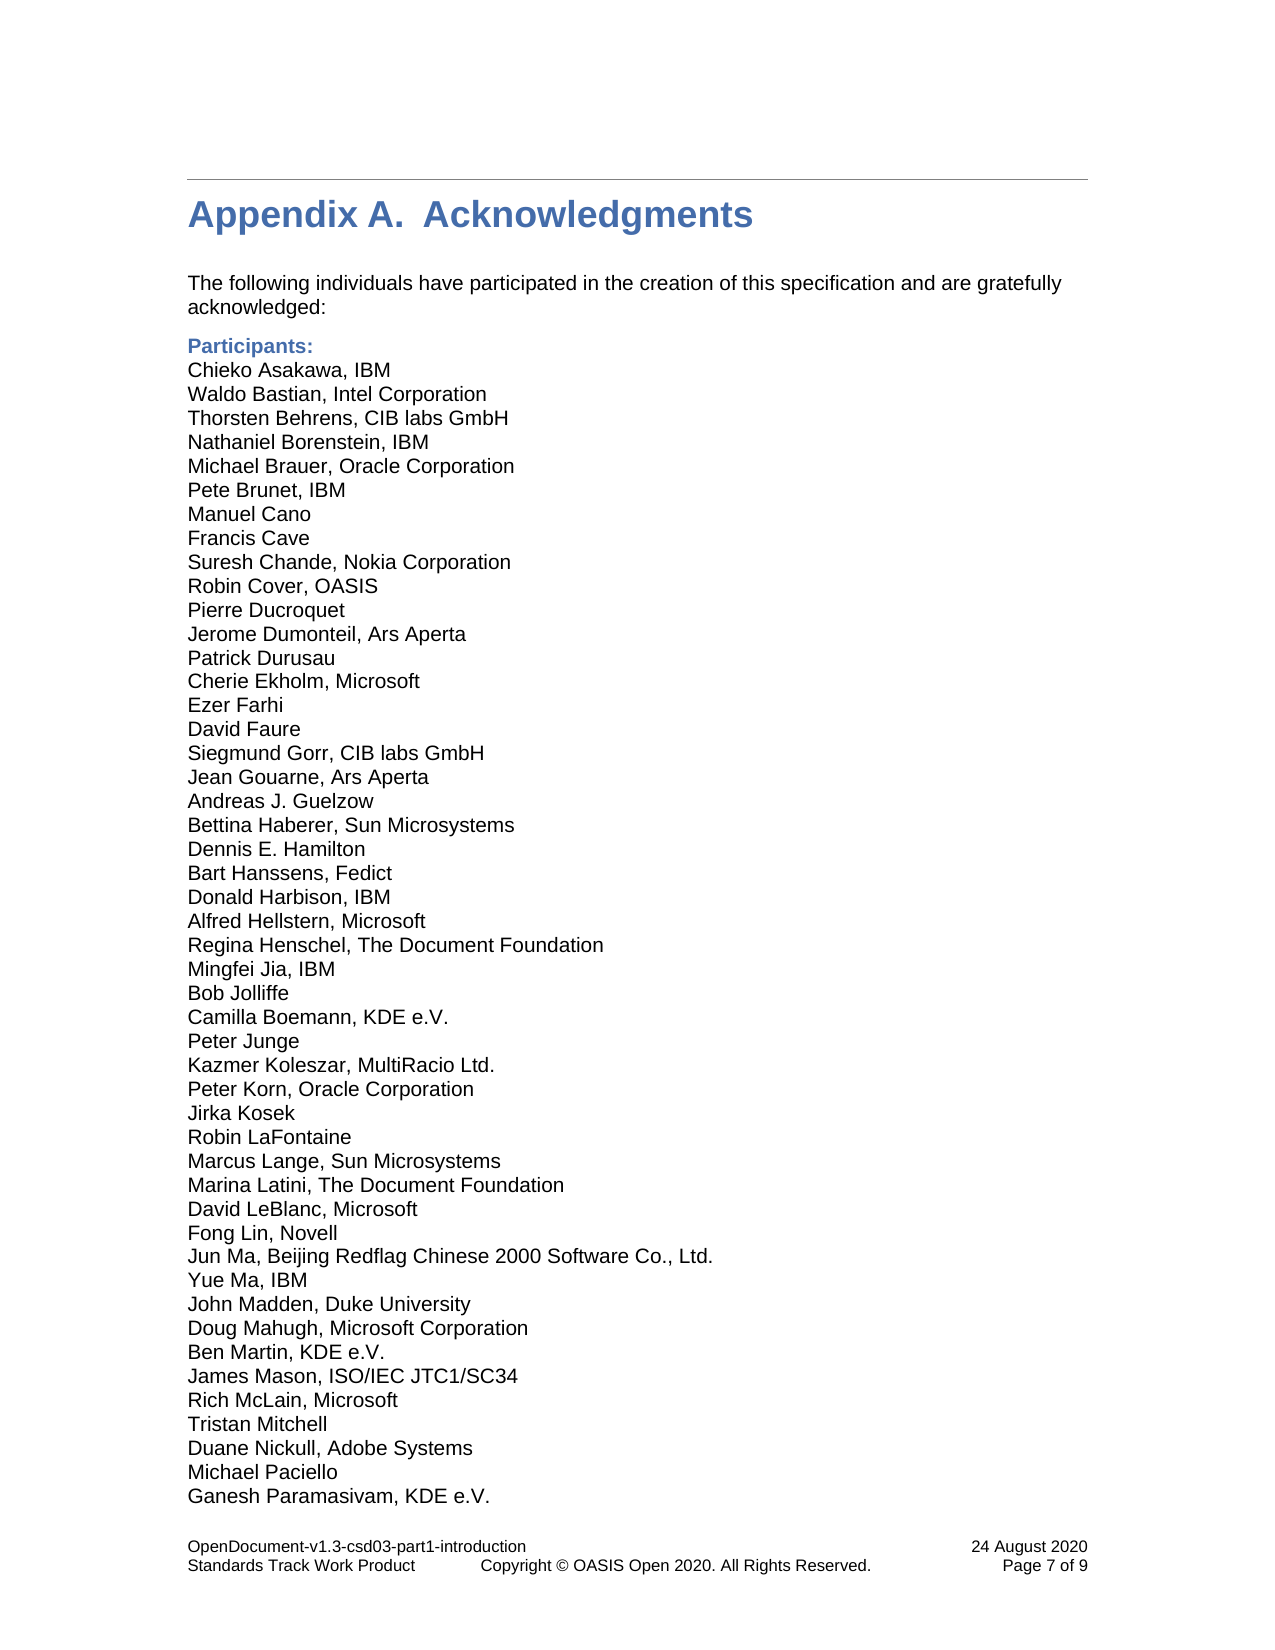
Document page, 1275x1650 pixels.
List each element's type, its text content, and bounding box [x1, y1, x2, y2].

text The following individuals have participated in the creation of this specification and are gratefully acknowledged: [187, 271, 1088, 319]
text Ben Martin, KDE e.V. [187, 1340, 1088, 1364]
text Thorsten Behrens, CIB labs GmbH [187, 406, 1088, 430]
text Jirka Kosek [187, 1101, 1088, 1124]
text Manuel Cano [187, 502, 1088, 526]
text Peter Korn, Oracle Corporation [187, 1077, 1088, 1101]
text Robin LaFontaine [187, 1124, 1088, 1148]
text Robin Cover, OASIS [187, 573, 1088, 597]
text Siegmund Gorr, CIB labs GmbH [187, 741, 1088, 765]
text Regina Henschel, The Document Foundation [187, 933, 1088, 957]
text Yue Ma, IBM [187, 1268, 1088, 1292]
text Suresh Chande, Nokia Corporation [187, 549, 1088, 573]
text Waldo Bastian, Intel Corporation [187, 382, 1088, 406]
text Alfred Hellstern, Microsoft [187, 909, 1088, 933]
subtitle Acknowledgments [187, 180, 1088, 236]
text Tristan Mitchell [187, 1412, 1088, 1436]
text Rich McLain, Microsoft [187, 1388, 1088, 1412]
text Fong Lin, Novell [187, 1220, 1088, 1244]
text Marina Latini, The Document Foundation [187, 1172, 1088, 1196]
text Duane Nickull, Adobe Systems [187, 1436, 1088, 1460]
text James Mason, ISO/IEC JTC1/SC34 [187, 1364, 1088, 1388]
text Jerome Dumonteil, Ars Aperta [187, 621, 1088, 645]
text Ezer Farhi [187, 693, 1088, 717]
text David Faure [187, 717, 1088, 741]
text Camilla Boemann, KDE e.V. [187, 1005, 1088, 1029]
text Peter Junge [187, 1029, 1088, 1053]
text Ganesh Paramasivam, KDE e.V. [187, 1484, 1088, 1508]
text Bart Hanssens, Fedict [187, 861, 1088, 885]
text Andreas J. Guelzow [187, 789, 1088, 813]
text Bob Jolliffe [187, 981, 1088, 1005]
text Michael Paciello [187, 1460, 1088, 1484]
text David LeBlanc, Microsoft [187, 1196, 1088, 1220]
text Pete Brunet, IBM [187, 478, 1088, 502]
text Marcus Lange, Sun Microsystems [187, 1148, 1088, 1172]
text Kazmer Koleszar, MultiRacio Ltd. [187, 1053, 1088, 1077]
text Jun Ma, Beijing Redflag Chinese 2000 Software Co., Ltd. [187, 1244, 1088, 1268]
title Participants: [187, 334, 1088, 358]
text Cherie Ekholm, Microsoft [187, 669, 1088, 693]
text Patrick Durusau [187, 645, 1088, 669]
text Mingfei Jia, IBM [187, 957, 1088, 981]
text Donald Harbison, IBM [187, 885, 1088, 909]
text Doug Mahugh, Microsoft Corporation [187, 1316, 1088, 1340]
text Francis Cave [187, 526, 1088, 549]
text Dennis E. Hamilton [187, 837, 1088, 861]
text Bettina Haberer, Sun Microsystems [187, 813, 1088, 837]
text John Madden, Duke University [187, 1292, 1088, 1316]
text Chieko Asakawa, IBM [187, 358, 1088, 382]
text Pierre Ducroquet [187, 597, 1088, 621]
text Nathaniel Borenstein, IBM [187, 430, 1088, 454]
text Jean Gouarne, Ars Aperta [187, 765, 1088, 789]
text Michael Brauer, Oracle Corporation [187, 454, 1088, 478]
